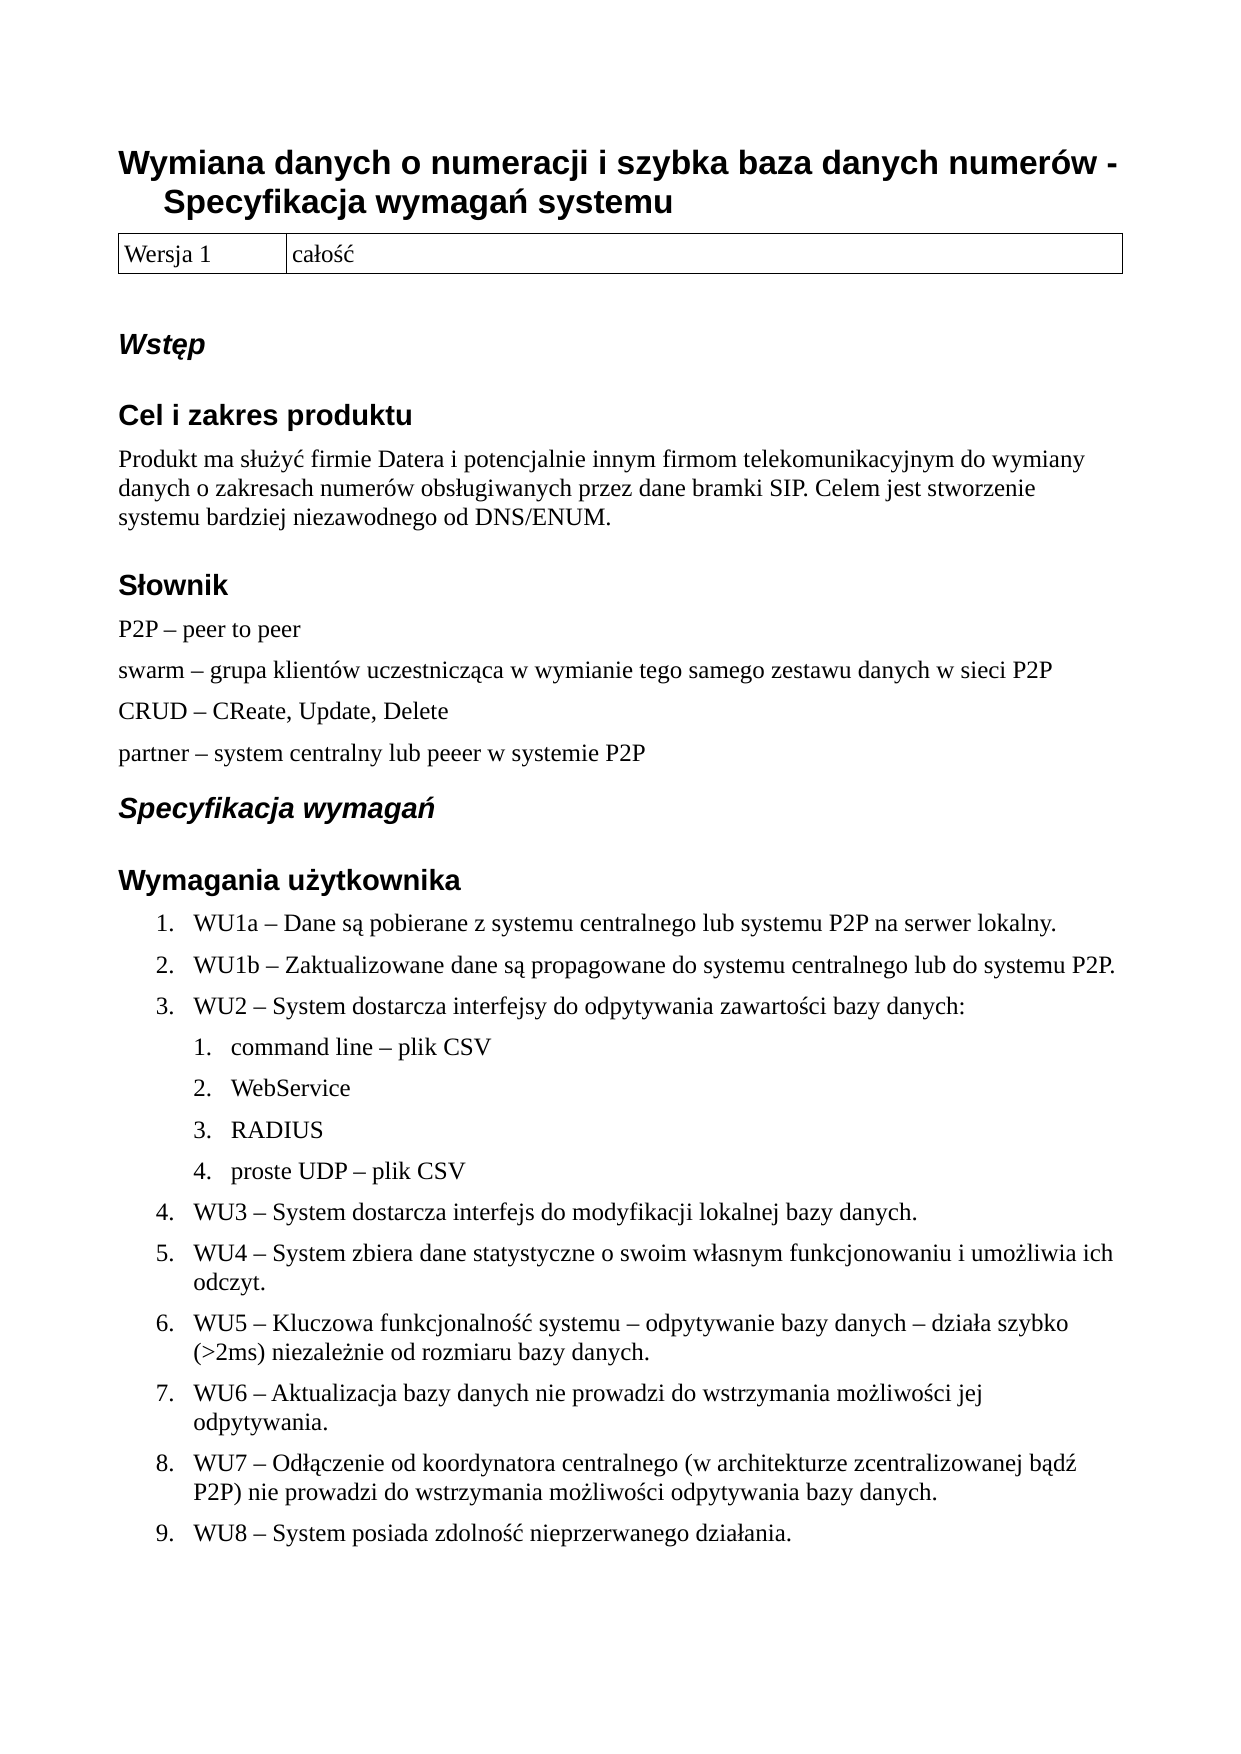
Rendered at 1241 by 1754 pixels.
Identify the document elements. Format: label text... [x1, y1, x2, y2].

list WU2 – System dostarcza interfejsy do odpytywania zawartości bazy danych: [156, 991, 1122, 1020]
text CRUD – CReate, Update, Delete [118, 696, 1122, 725]
list proste UDP – plik CSV [193, 1156, 1122, 1185]
subtitle Wymiana danych o numeracji i szybka baza danych numerów - Specyfikacja wymagań systemu [118, 143, 1122, 220]
text P2P – peer to peer [118, 614, 1122, 643]
table_header całość [287, 234, 1122, 273]
list WU3 – System dostarcza interfejs do modyfikacji lokalnej bazy danych. [156, 1197, 1122, 1226]
subtitle Słownik [118, 568, 1122, 601]
list WU4 – System zbiera dane statystyczne o swoim własnym funkcjonowaniu i umożliwia ich odczyt. [156, 1238, 1122, 1296]
list command line – plik CSV [193, 1032, 1122, 1061]
subtitle Wstęp [118, 327, 1122, 361]
subtitle Wymagania użytkownika [118, 862, 1122, 896]
list WU1b – Zaktualizowane dane są propagowane do systemu centralnego lub do systemu P2P. [156, 950, 1122, 978]
list WU1a – Dane są pobierane z systemu centralnego lub systemu P2P na serwer lokalny. [156, 908, 1122, 937]
list WU6 – Aktualizacja bazy danych nie prowadzi do wstrzymania możliwości jej odpytywania. [156, 1378, 1122, 1436]
list RADIUS [193, 1115, 1122, 1143]
text Produkt ma służyć firmie Datera i potencjalnie innym firmom telekomunikacyjnym do wymiany danych o zakresach numerów obsługiwanych przez dane bramki SIP. Celem jest stworzenie systemu bardziej niezawodnego od DNS/ENUM. [118, 444, 1122, 530]
subtitle Cel i zakres produktu [118, 398, 1122, 432]
list WU8 – System posiada zdolność nieprzerwanego działania. [156, 1518, 1122, 1547]
list WU7 – Odłączenie od koordynatora centralnego (w architekturze zcentralizowanej bądź P2P) nie prowadzi do wstrzymania możliwości odpytywania bazy danych. [156, 1448, 1122, 1506]
text swarm – grupa klientów uczestnicząca w wymianie tego samego zestawu danych w sieci P2P [118, 655, 1122, 684]
list WebService [193, 1073, 1122, 1102]
table_header Wersja 1 [119, 234, 286, 273]
subtitle Specyfikacja wymagań [118, 791, 1122, 825]
list WU5 – Kluczowa funkcjonalność systemu – odpytywanie bazy danych – działa szybko (>2ms) niezależnie od rozmiaru bazy danych. [156, 1308, 1122, 1366]
text partner – system centralny lub peeer w systemie P2P [118, 738, 1122, 766]
